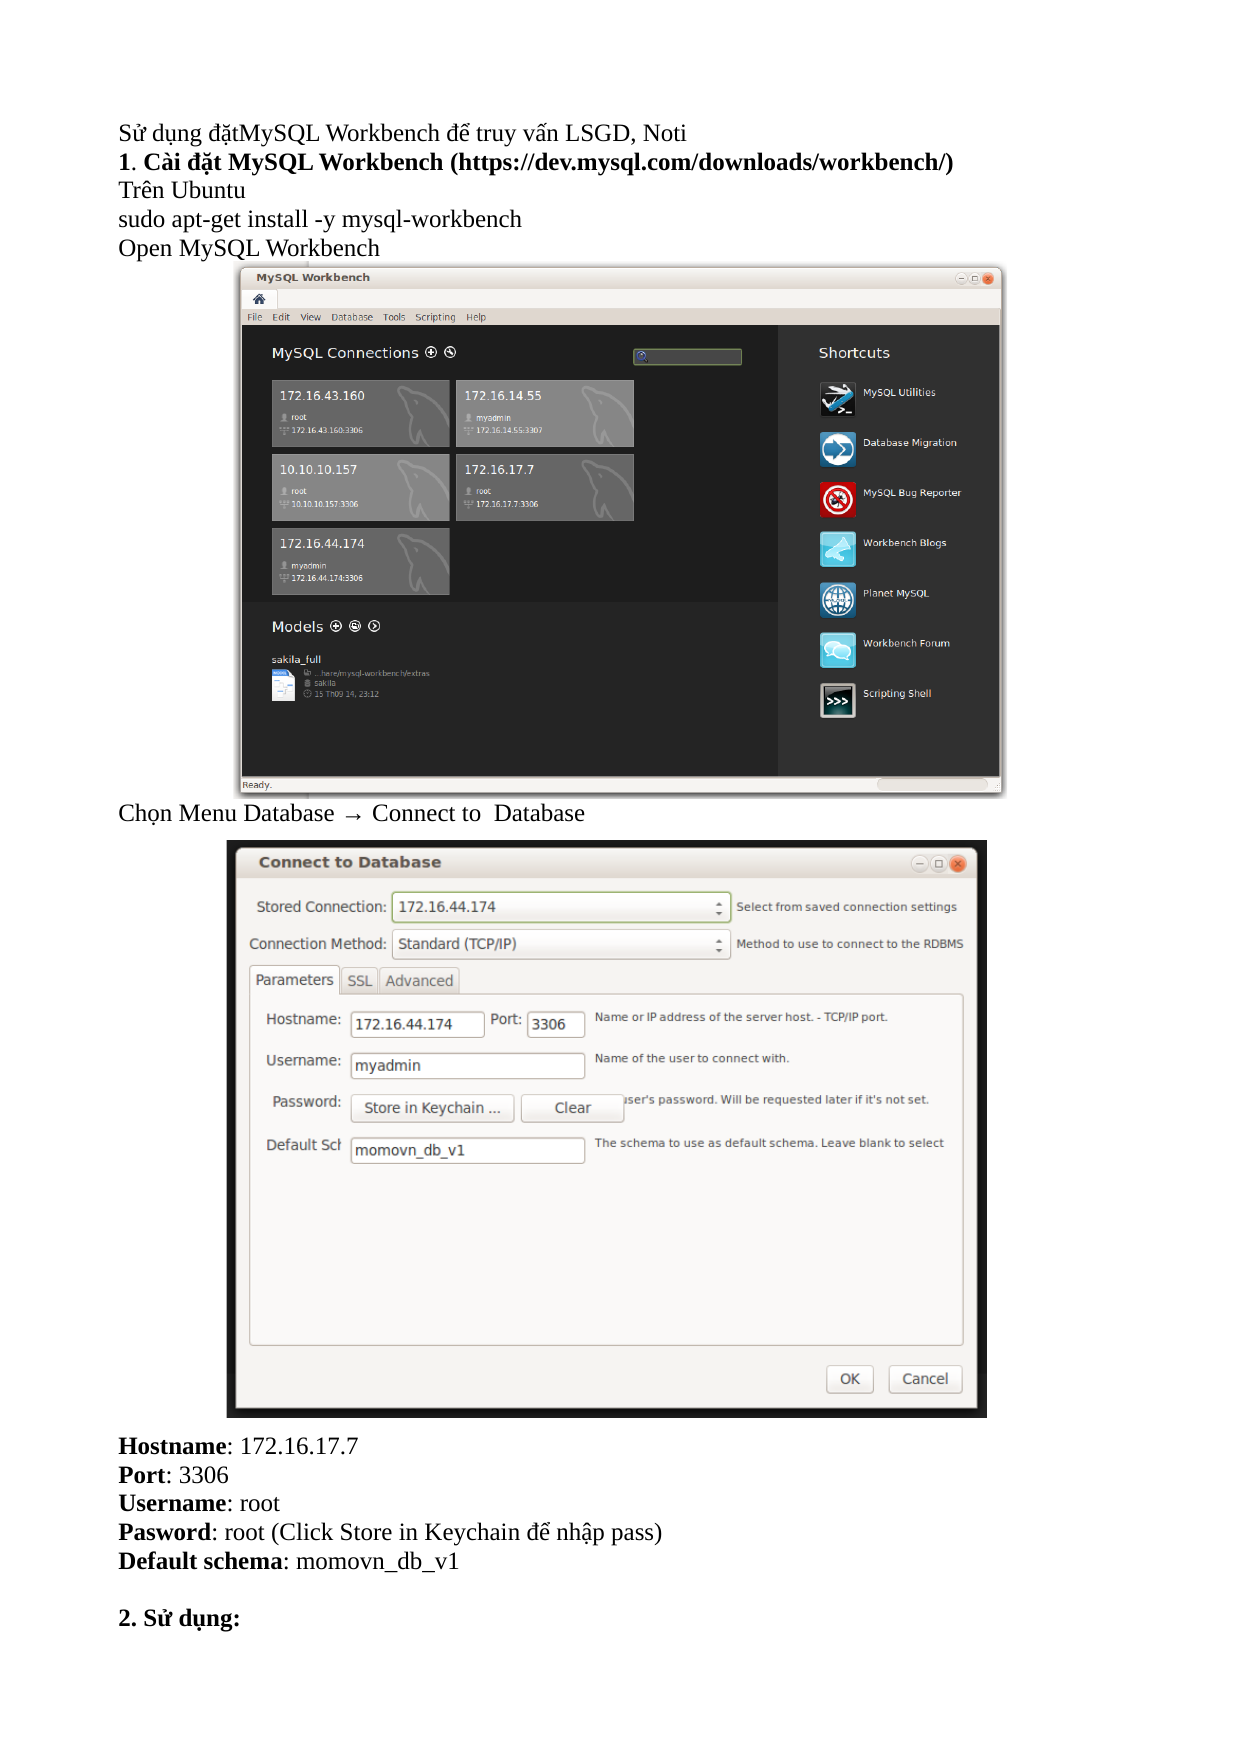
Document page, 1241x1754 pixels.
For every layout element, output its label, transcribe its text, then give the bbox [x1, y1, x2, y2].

text Pasword: root (Click Store in Keychain để nhập pass) Default schema: momovn_db_v1 [118, 1517, 1122, 1575]
text sudo apt-get install -y mysql-workbench [118, 204, 1122, 233]
text Chọn Menu Database → Connect to Database [118, 262, 1122, 827]
text Trên Ubuntu [118, 176, 1122, 204]
picture [233, 261, 1008, 799]
text Open MySQL Workbench [118, 233, 1122, 262]
text Username: root [118, 1488, 1122, 1517]
text Hostname: 172.16.17.7 [118, 1431, 1122, 1460]
text 1. Cài đặt MySQL Workbench (https://dev.mysql.com/downloads/workbench/) [118, 147, 1122, 176]
picture [226, 840, 987, 1418]
text Sử dụng đặtMySQL Workbench để truy vấn LSGD, Noti [118, 118, 1122, 147]
text 2. Sử dụng: [118, 1603, 1122, 1632]
text Port: 3306 [118, 1460, 1122, 1488]
